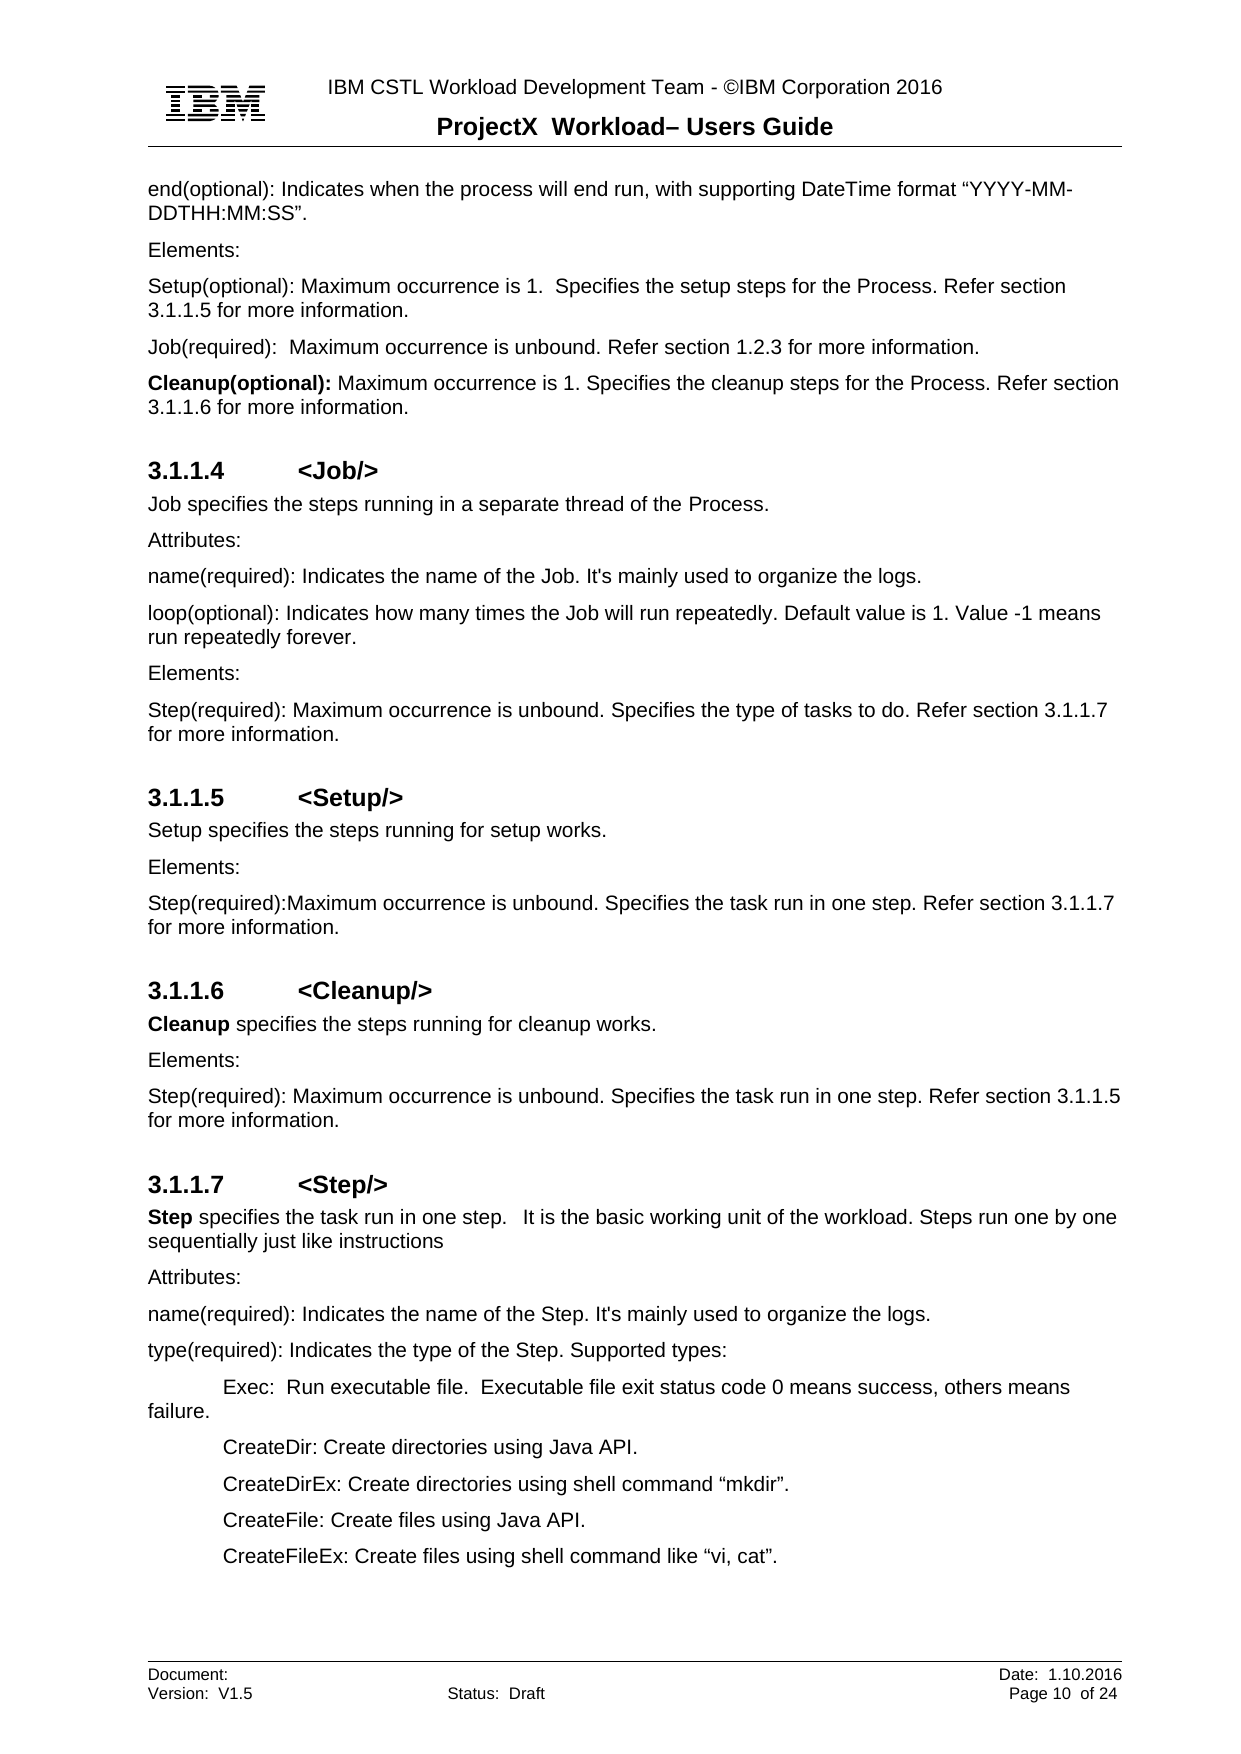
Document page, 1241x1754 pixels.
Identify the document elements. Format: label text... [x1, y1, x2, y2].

text Attributes: [148, 528, 1122, 552]
text Step specifies the task run in one step. It is the basic working unit of the workload. Steps run one by one sequentially just like instructions [148, 1205, 1122, 1253]
text Job specifies the steps running in a separate thread of the Process. [148, 491, 1122, 515]
text Job(required): Maximum occurrence is unbound. Refer section 1.2.3 for more information. [148, 334, 1122, 358]
subtitle <Step/> [148, 1170, 1122, 1198]
text type(required): Indicates the type of the Step. Supported types: [148, 1338, 1122, 1362]
text CreateFile: Create files using Java API. [148, 1508, 1122, 1532]
text Step(required):Maximum occurrence is unbound. Specifies the task run in one step. Refer section 3.1.1.7 for more information. [148, 891, 1122, 939]
text Exec: Run executable file. Executable file exit status code 0 means success, others means failure. [148, 1374, 1122, 1422]
text Step(required): Maximum occurrence is unbound. Specifies the type of tasks to do. Refer section 3.1.1.7 for more information. [148, 698, 1122, 746]
text Elements: [148, 661, 1122, 685]
text Cleanup specifies the steps running for cleanup works. [148, 1011, 1122, 1035]
text Setup(optional): Maximum occurrence is 1. Specifies the setup steps for the Process. Refer section 3.1.1.5 for more information. [148, 274, 1122, 322]
text Elements: [148, 238, 1122, 262]
text CreateDirEx: Create directories using shell command “mkdir”. [148, 1471, 1122, 1495]
text Elements: [148, 1048, 1122, 1072]
text CreateFileEx: Create files using shell command like “vi, cat”. [148, 1544, 1122, 1568]
text Attributes: [148, 1265, 1122, 1289]
text Cleanup(optional): Maximum occurrence is 1. Specifies the cleanup steps for the Process. Refer section 3.1.1.6 for more information. [148, 371, 1122, 419]
subtitle <Job/> [148, 456, 1122, 485]
text name(required): Indicates the name of the Job. It's mainly used to organize the logs. [148, 564, 1122, 588]
text Setup specifies the steps running for setup works. [148, 818, 1122, 842]
text end(optional): Indicates when the process will end run, with supporting DateTime format “YYYY-MM-DDTHH:MM:SS”. [148, 177, 1122, 225]
text loop(optional): Indicates how many times the Job will run repeatedly. Default value is 1. Value -1 means run repeatedly forever. [148, 601, 1122, 649]
subtitle <Setup/> [148, 783, 1122, 812]
text name(required): Indicates the name of the Step. It's mainly used to organize the logs. [148, 1302, 1122, 1326]
text Elements: [148, 854, 1122, 878]
text CreateDir: Create directories using Java API. [148, 1435, 1122, 1459]
text Step(required): Maximum occurrence is unbound. Specifies the task run in one step. Refer section 3.1.1.5 for more information. [148, 1084, 1122, 1132]
subtitle <Cleanup/> [148, 976, 1122, 1005]
